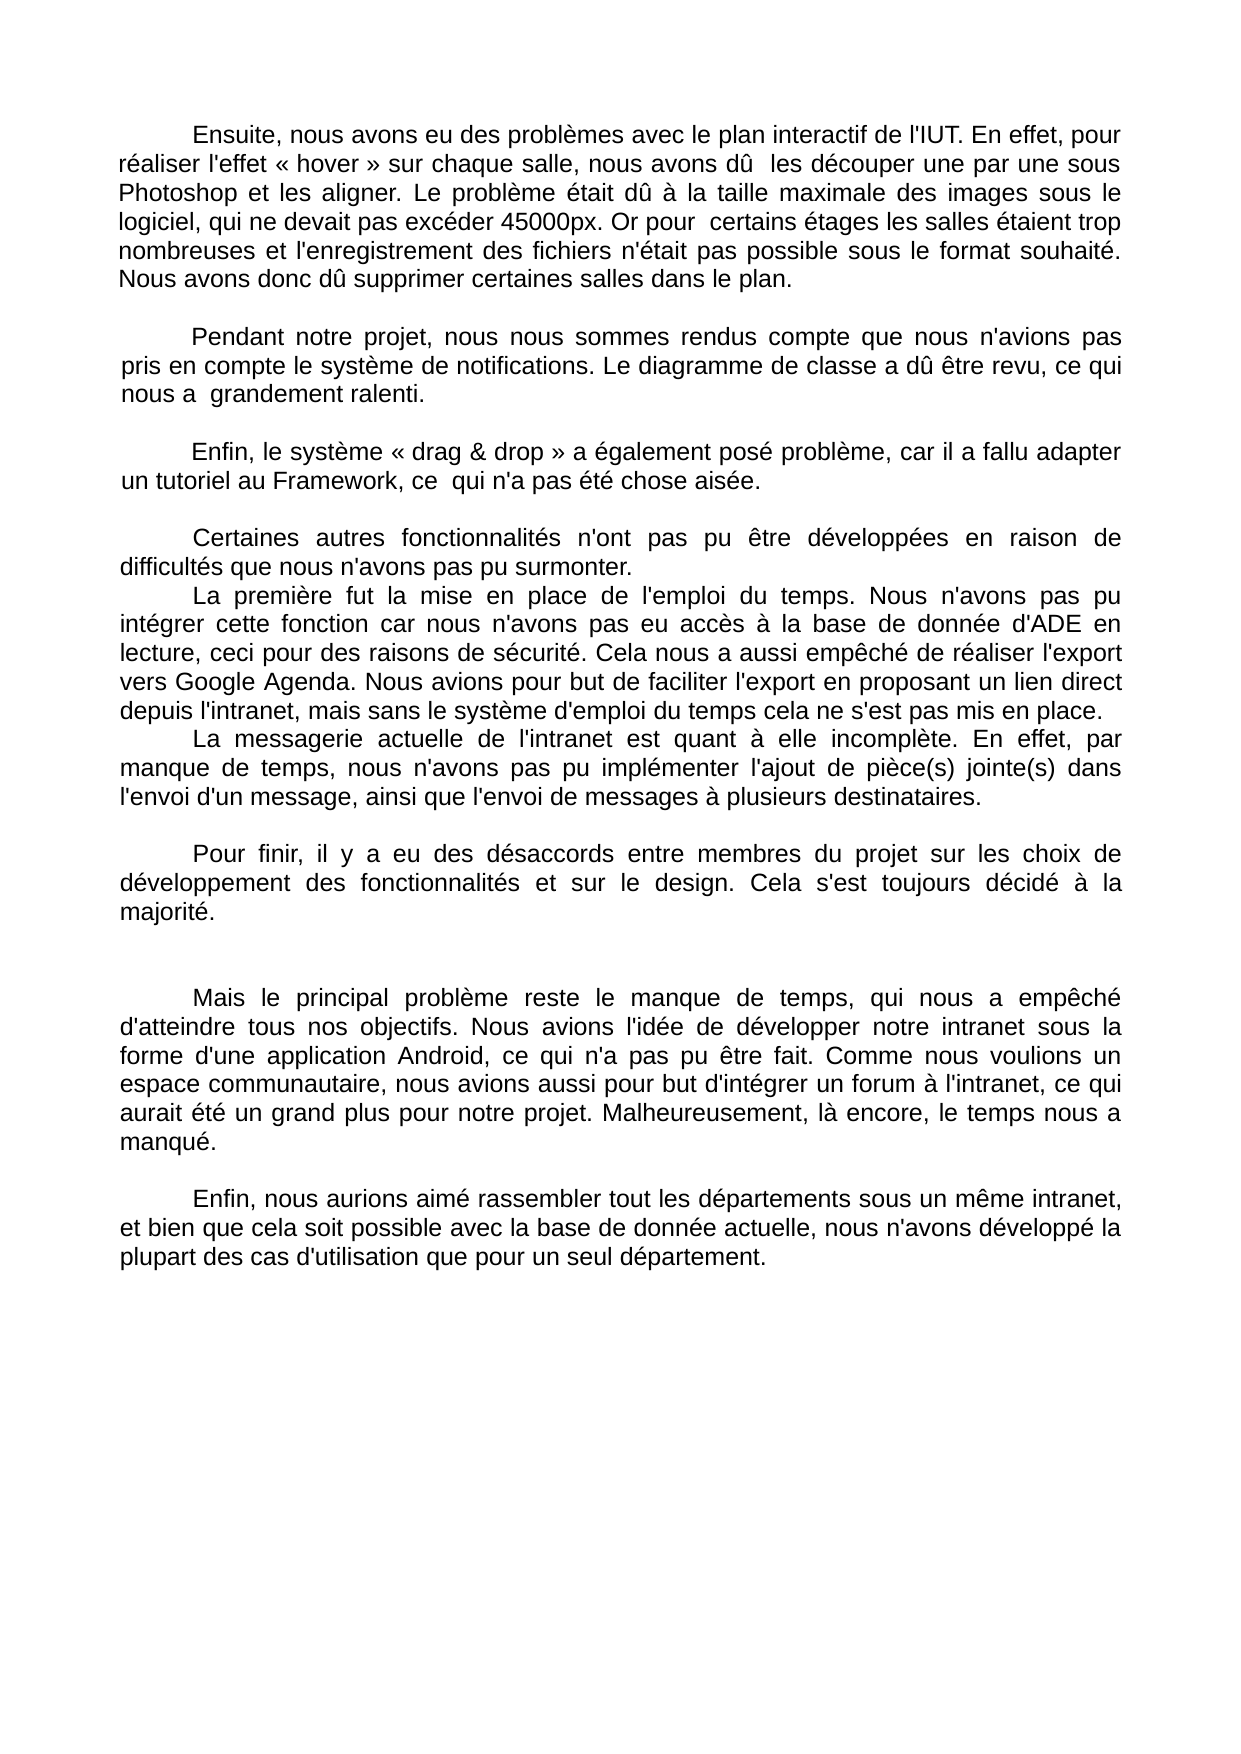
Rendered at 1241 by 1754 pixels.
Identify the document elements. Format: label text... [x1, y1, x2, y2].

text Enfin, nous aurions aimé rassembler tout les départements sous un même intranet, et bien que cela soit possible avec la base de donnée actuelle, nous n'avons développé la plupart des cas d'utilisation que pour un seul département. [119, 1184, 1122, 1271]
text La première fut la mise en place de l'emploi du temps. Nous n'avons pas pu intégrer cette fonction car nous n'avons pas eu accès à la base de donnée d'ADE en lecture, ceci pour des raisons de sécurité. Cela nous a aussi empêché de réaliser l'export vers Google Agenda. Nous avions pour but de faciliter l'export en proposant un lien direct depuis l'intranet, mais sans le système d'emploi du temps cela ne s'est pas mis en place. [119, 581, 1122, 724]
text Ensuite, nous avons eu des problèmes avec le plan interactif de l'IUT. En effet, pour réaliser l'effet « hover » sur chaque salle, nous avons dû les découper une par une sous Photoshop et les aligner. Le problème était dû à la taille maximale des images sous le logiciel, qui ne devait pas excéder 45000px. Or pour certains étages les salles étaient trop nombreuses et l'enregistrement des fichiers n'était pas possible sous le format souhaité. Nous avons donc dû supprimer certaines salles dans le plan. [118, 118, 1122, 293]
text Mais le principal problème reste le manque de temps, qui nous a empêché d'atteindre tous nos objectifs. Nous avions l'idée de développer notre intranet sous la forme d'une application Android, ce qui n'a pas pu être fait. Comme nous voulions un espace communautaire, nous avions aussi pour but d'intégrer un forum à l'intranet, ce qui aurait été un grand plus pour notre projet. Malheureusement, là encore, le temps nous a manqué. [119, 983, 1122, 1156]
text La messagerie actuelle de l'intranet est quant à elle incomplète. En effet, par manque de temps, nous n'avons pas pu implémenter l'ajout de pièce(s) jointe(s) dans l'envoi d'un message, ainsi que l'envoi de messages à plusieurs destinataires. [119, 724, 1122, 811]
text Pour finir, il y a eu des désaccords entre membres du projet sur les choix de développement des fonctionnalités et sur le design. Cela s'est toujours décidé à la majorité. [119, 839, 1122, 926]
text Pendant notre projet, nous nous sommes rendus compte que nous n'avions pas pris en compte le système de notifications. Le diagramme de classe a dû être revu, ce qui nous a grandement ralenti. [121, 322, 1122, 408]
text Certaines autres fonctionnalités n'ont pas pu être développées en raison de difficultés que nous n'avons pas pu surmonter. [119, 523, 1122, 581]
text Enfin, le système « drag & drop » a également posé problème, car il a fallu adapter un tutoriel au Framework, ce qui n'a pas été chose aisée. [121, 437, 1122, 494]
